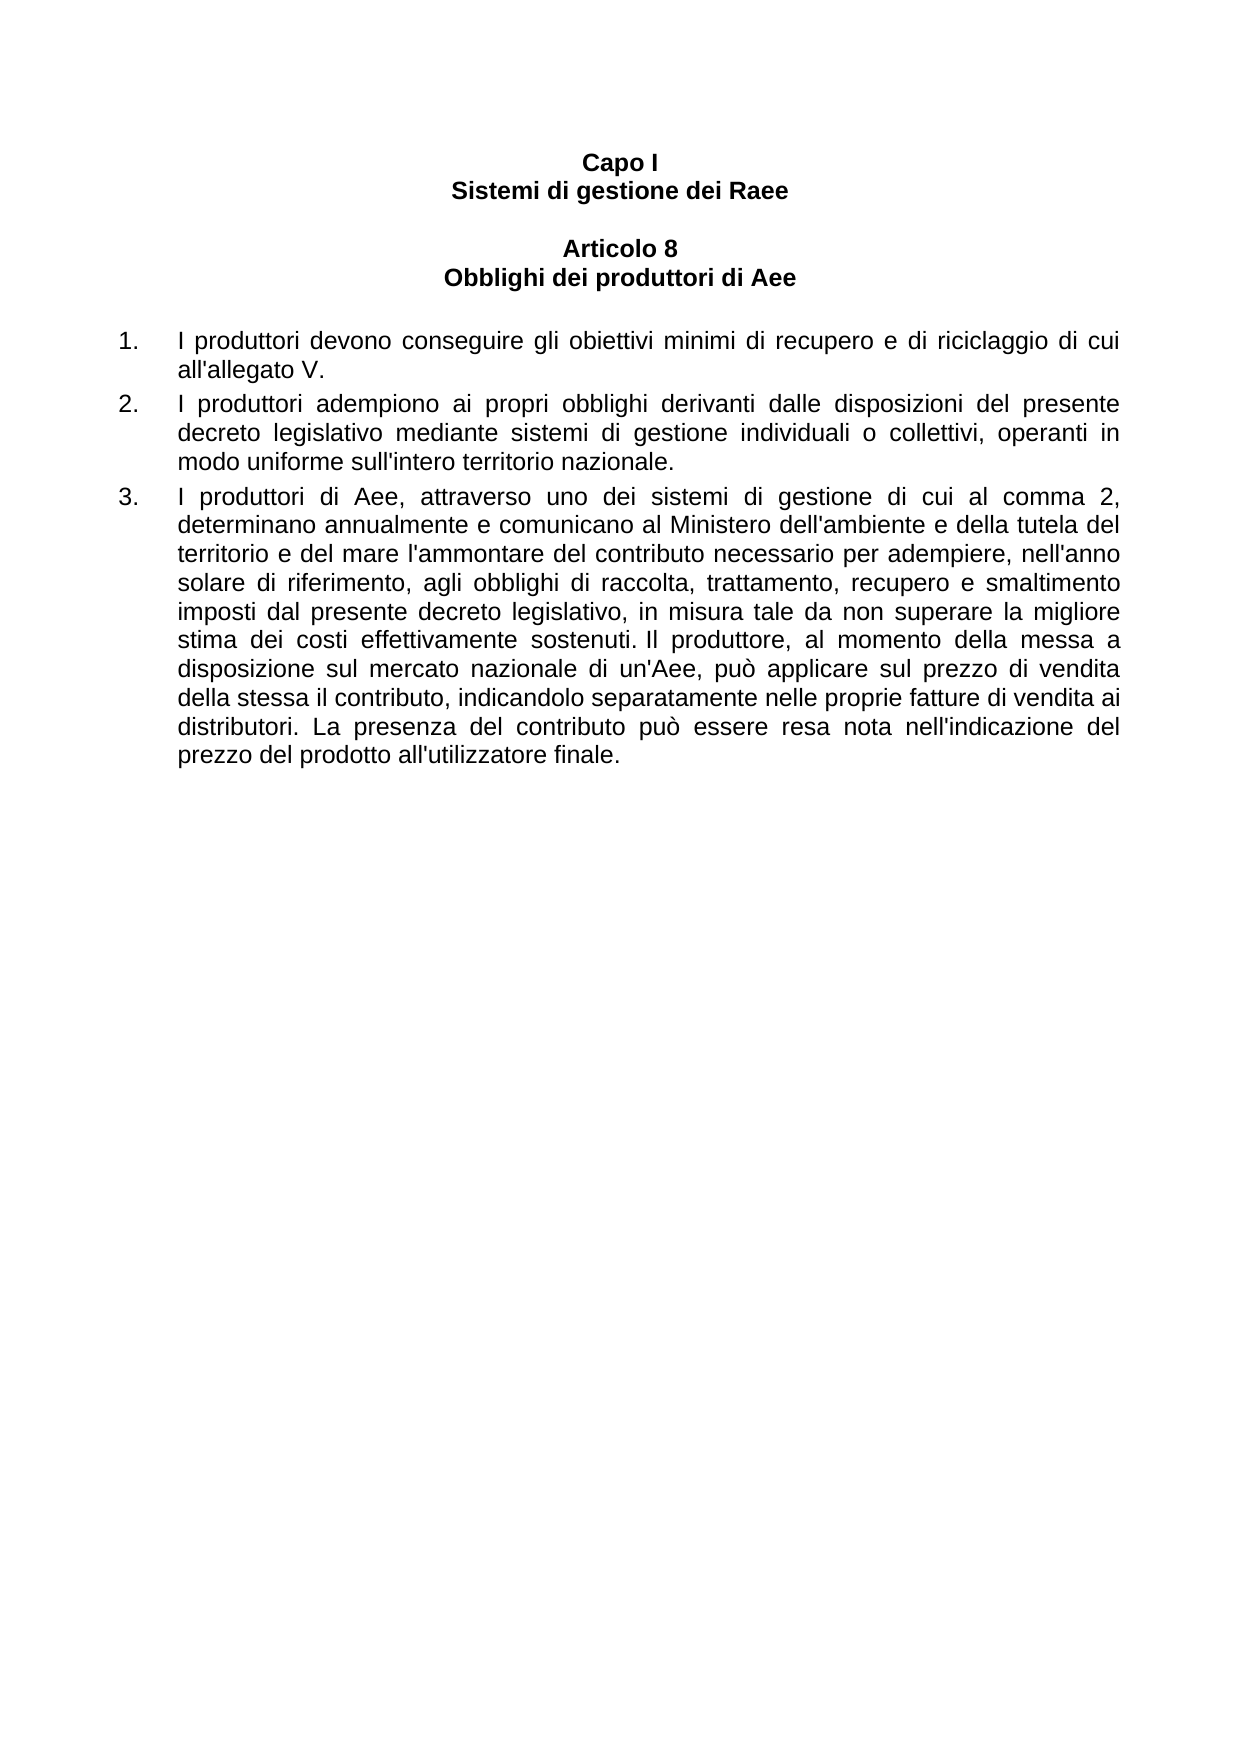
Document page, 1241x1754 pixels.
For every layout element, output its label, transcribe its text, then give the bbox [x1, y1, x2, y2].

text 3. I produttori di Aee, attraverso uno dei sistemi di gestione di cui al comma 2, determinano annualmente e comunicano al Ministero dell'ambiente e della tutela del territorio e del mare l'ammontare del contributo necessario per adempiere, nell'anno solare di riferimento, agli obblighi di raccolta, trattamento, recupero e smaltimento imposti dal presente decreto legislativo, in misura tale da non superare la migliore stima dei costi effettivamente sostenuti. Il produttore, al momento della messa a disposizione sul mercato nazionale di un'Aee, può applicare sul prezzo di vendita della stessa il contributo, indicandolo separatamente nelle proprie fatture di vendita ai distributori. La presenza del contributo può essere resa nota nell'indicazione del prezzo del prodotto all'utilizzatore finale. [118, 482, 1122, 769]
subtitle Capo I Sistemi di gestione dei Raee [118, 148, 1122, 205]
text 2. I produttori adempiono ai propri obblighi derivanti dalle disposizioni del presente decreto legislativo mediante sistemi di gestione individuali o collettivi, operanti in modo uniforme sull'intero territorio nazionale. [118, 389, 1122, 476]
text 1. I produttori devono conseguire gli obiettivi minimi di recupero e di riciclaggio di cui all'allegato V. [118, 326, 1122, 383]
subtitle Articolo 8 Obblighi dei produttori di Aee [118, 234, 1122, 291]
